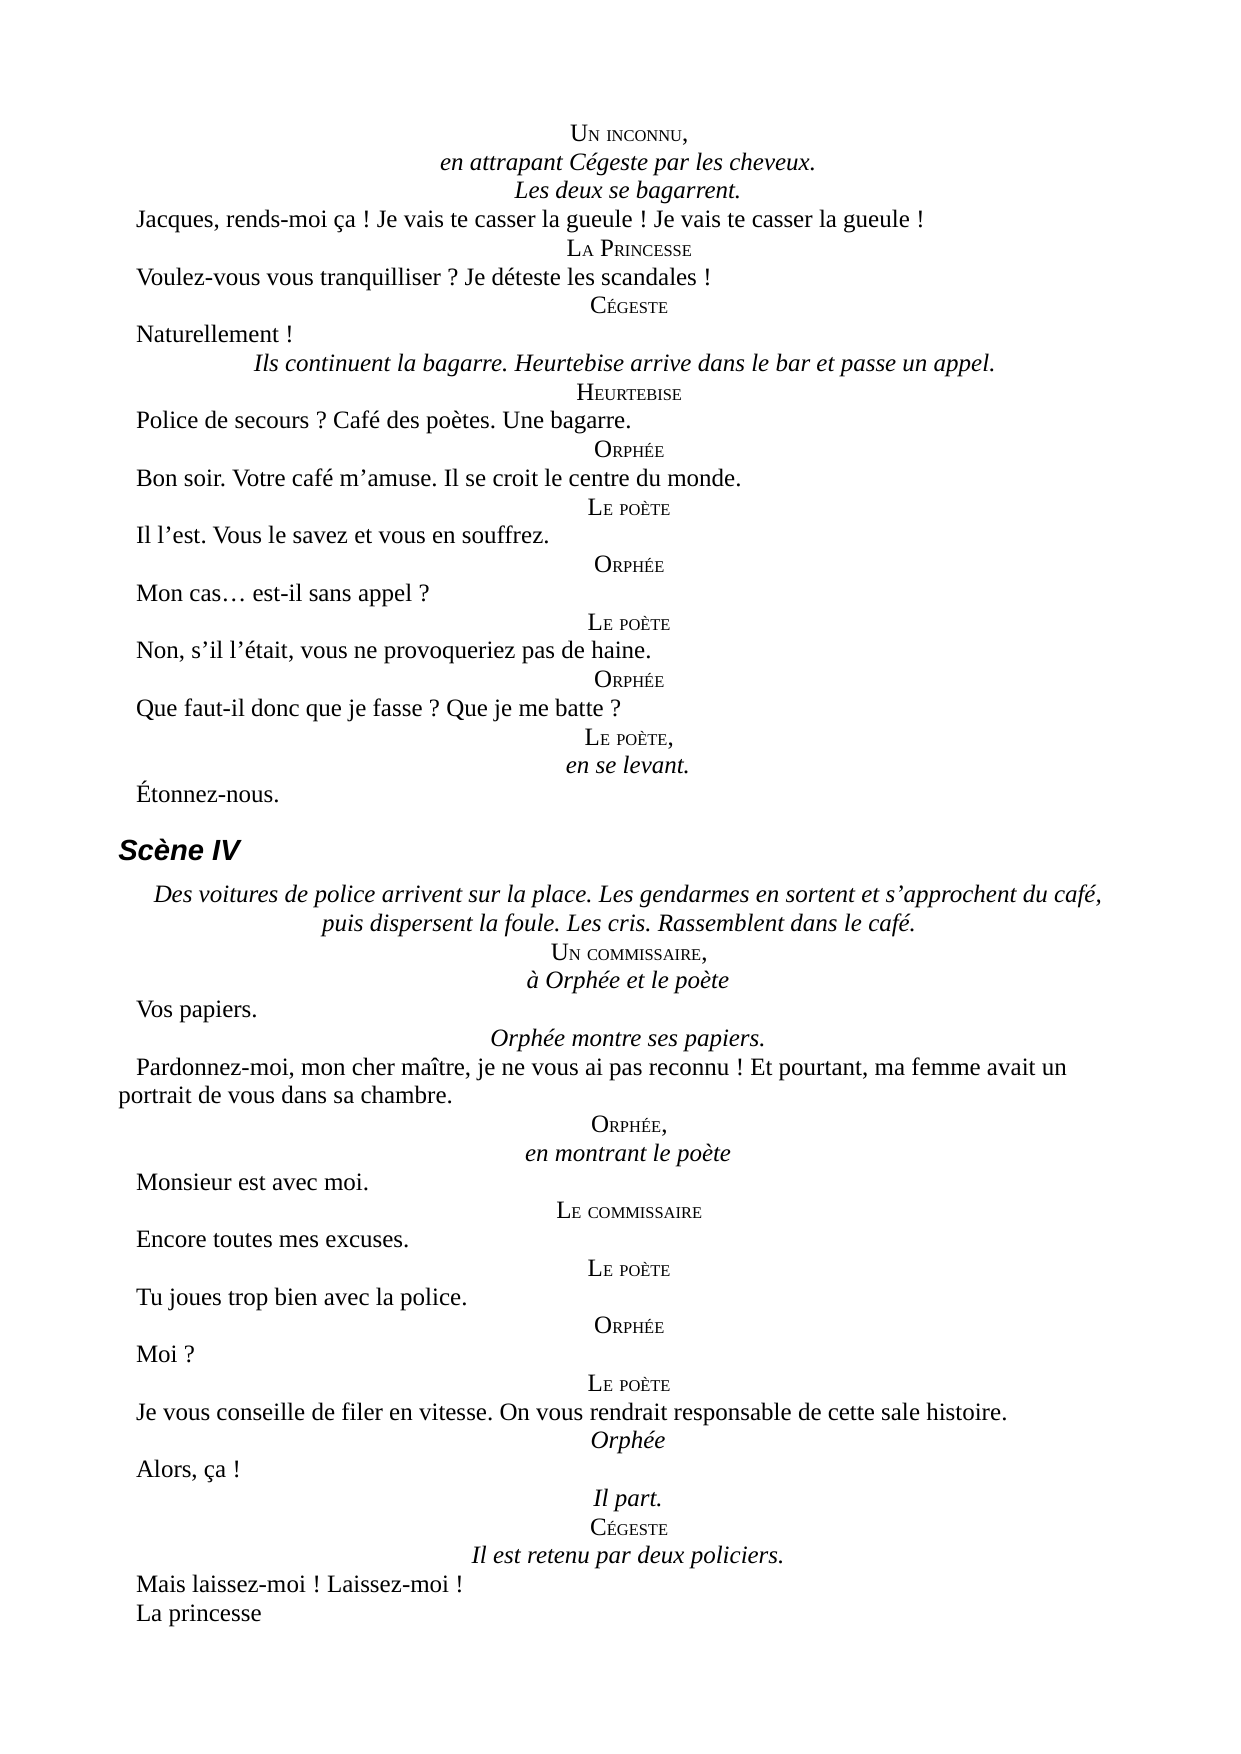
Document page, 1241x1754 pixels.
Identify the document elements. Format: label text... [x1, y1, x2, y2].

text Moi ? [118, 1339, 1122, 1368]
text Étonnez-nous. [118, 779, 1122, 808]
text Le poète, [118, 722, 1122, 751]
text Le poète [118, 492, 1122, 521]
text Orphée montre ses papiers. [118, 1023, 1122, 1052]
text La Princesse [118, 233, 1122, 262]
text en attrapant Cégeste par les cheveux. [118, 147, 1122, 176]
text Orphée [118, 1425, 1122, 1454]
text Les deux se bagarrent. [118, 176, 1122, 204]
text Alors, ça ! [118, 1454, 1122, 1483]
text Il l’est. Vous le savez et vous en souffrez. [118, 521, 1122, 549]
text Cégeste [118, 291, 1122, 319]
text Police de secours ? Café des poètes. Une bagarre. [118, 406, 1122, 434]
text Bon soir. Votre café m’amuse. Il se croit le centre du monde. [118, 463, 1122, 492]
text Le poète [118, 607, 1122, 636]
text Encore toutes mes excuses. [118, 1224, 1122, 1253]
text Tu joues trop bien avec la police. [118, 1282, 1122, 1310]
text Le commissaire [118, 1195, 1122, 1224]
text La princesse [118, 1598, 1122, 1627]
text Il est retenu par deux policiers. [118, 1540, 1122, 1569]
text Le poète [118, 1253, 1122, 1282]
text Orphée [118, 1310, 1122, 1339]
text Que faut-il donc que je fasse ? Que je me batte ? [118, 693, 1122, 722]
text Jacques, rends-moi ça ! Je vais te casser la gueule ! Je vais te casser la gueule ! [118, 204, 1122, 233]
text Orphée [118, 664, 1122, 693]
text Mais laissez-moi ! Laissez-moi ! [118, 1569, 1122, 1598]
text Cégeste [118, 1512, 1122, 1540]
text Mon cas… est-il sans appel ? [118, 578, 1122, 607]
text en montrant le poète [118, 1138, 1122, 1167]
text Un commissaire, [118, 937, 1122, 965]
text Naturellement ! [118, 319, 1122, 348]
text Je vous conseille de filer en vitesse. On vous rendrait responsable de cette sale histoire. [118, 1397, 1122, 1425]
text Ils continuent la bagarre. Heurtebise arrive dans le bar et passe un appel. [118, 348, 1122, 377]
text à Orphée et le poète [118, 965, 1122, 994]
text Le poète [118, 1368, 1122, 1397]
text Heurtebise [118, 377, 1122, 406]
text Orphée [118, 434, 1122, 463]
text Voulez-vous vous tranquilliser ? Je déteste les scandales ! [118, 262, 1122, 291]
text Non, s’il l’était, vous ne provoqueriez pas de haine. [118, 636, 1122, 664]
text Un inconnu, [118, 118, 1122, 147]
text Orphée, [118, 1109, 1122, 1138]
text Des voitures de police arrivent sur la place. Les gendarmes en sortent et s’approchent du café, puis dispersent la foule. Les cris. Rassemblent dans le café. [118, 879, 1122, 937]
text Vos papiers. [118, 994, 1122, 1023]
text Orphée [118, 549, 1122, 578]
text Il part. [118, 1483, 1122, 1512]
text Pardonnez-moi, mon cher maître, je ne vous ai pas reconnu ! Et pourtant, ma femme avait un portrait de vous dans sa chambre. [118, 1052, 1122, 1109]
text en se levant. [118, 751, 1122, 779]
subtitle Scène IV [118, 833, 1122, 867]
text Monsieur est avec moi. [118, 1167, 1122, 1195]
